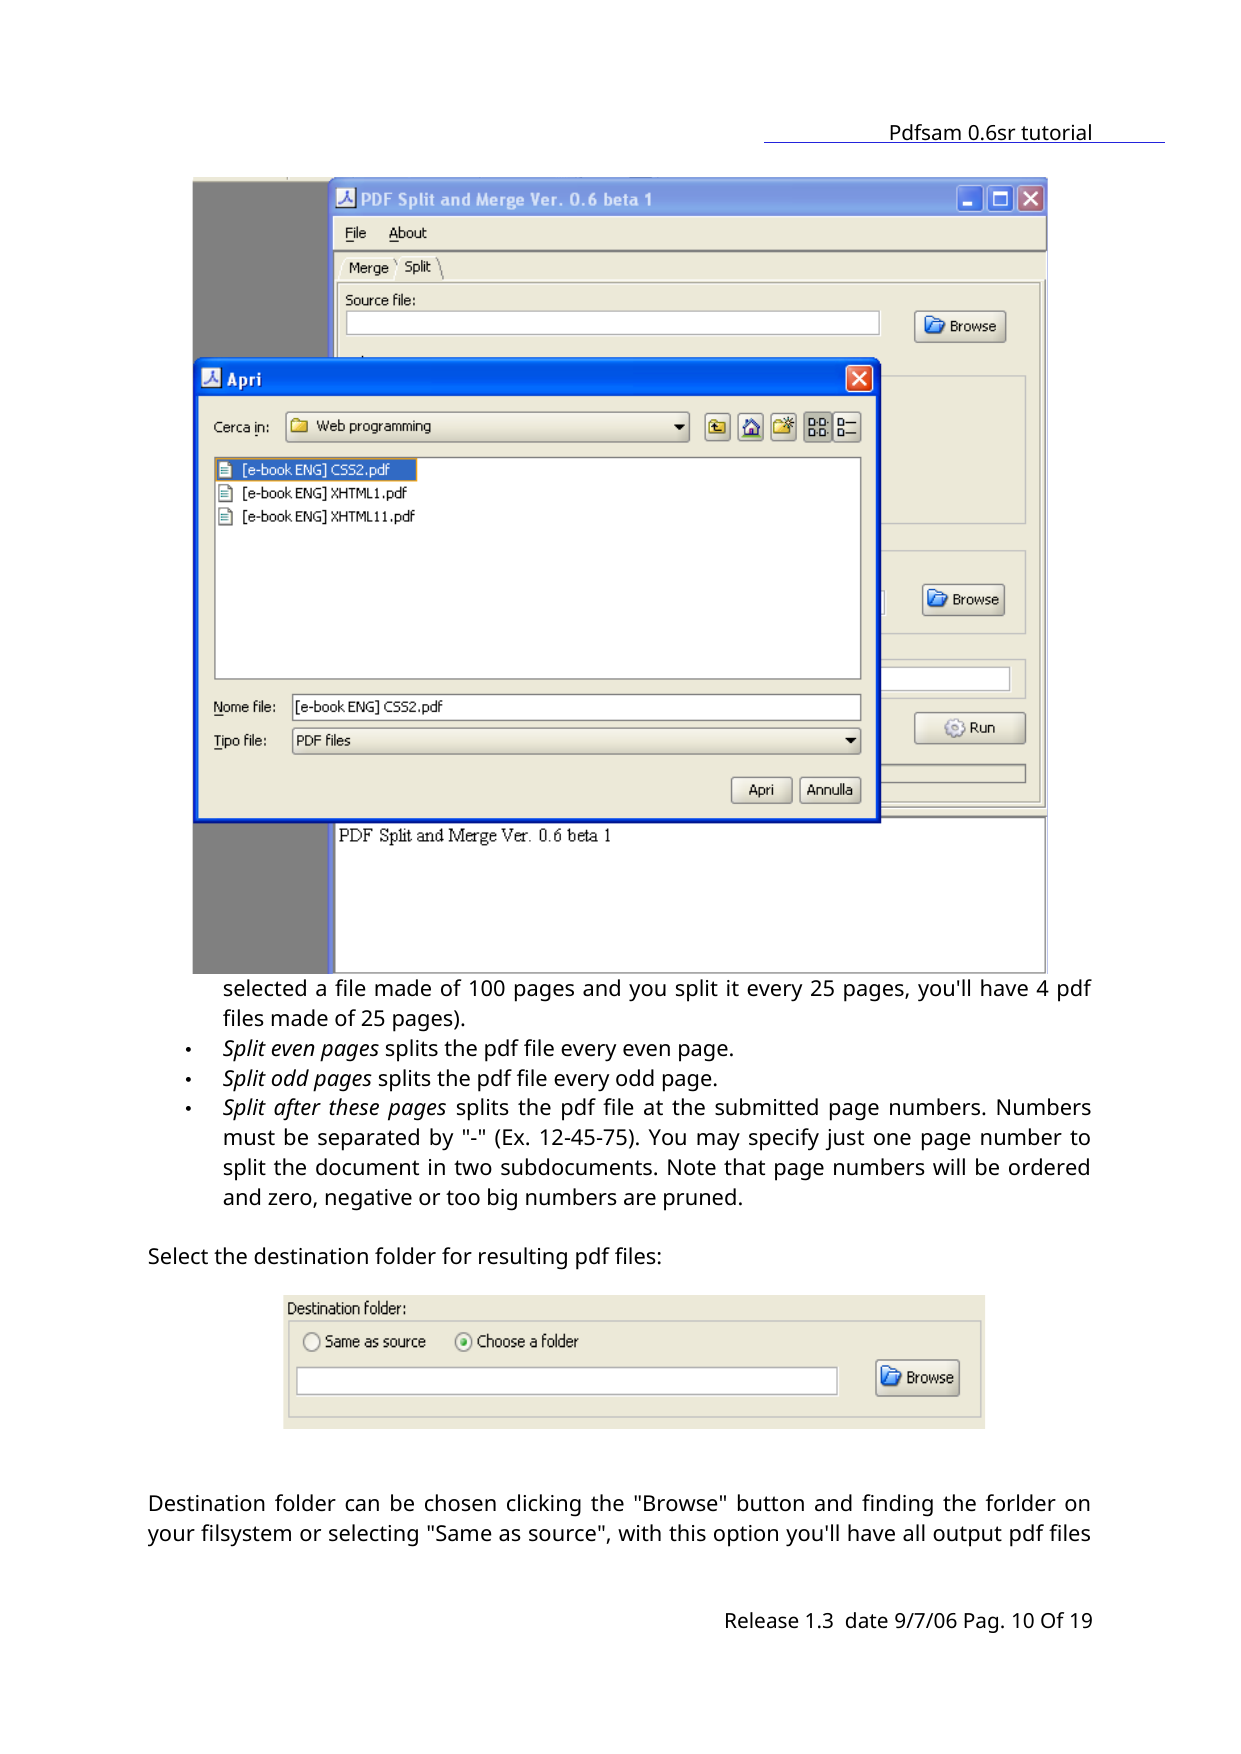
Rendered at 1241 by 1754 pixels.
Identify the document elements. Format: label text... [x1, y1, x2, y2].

text Destination folder can be chosen clicking the "Browse" button and finding the forlder on your filsystem or selecting "Same as source", with this option you'll have all output pdf files [148, 1488, 1093, 1547]
list Split after these pages splits the pdf file at the submitted page numbers. Numbers must be separated by "-" (Ex. 12-45-75). You may specify just one page number to split the document in two subdocuments. Note that page numbers will be ordered and zero, negative or too big numbers are pruned. [185, 1092, 1093, 1212]
text Select the destination folder for resulting pdf files: [148, 1241, 1093, 1271]
list selected a file made of 100 pages and you split it every 25 pages, you'll have 4 pdf files made of 25 pages). [185, 177, 1093, 1033]
list Split even pages splits the pdf file every even page. [185, 1033, 1093, 1063]
list Split odd pages splits the pdf file every odd page. [185, 1063, 1093, 1092]
